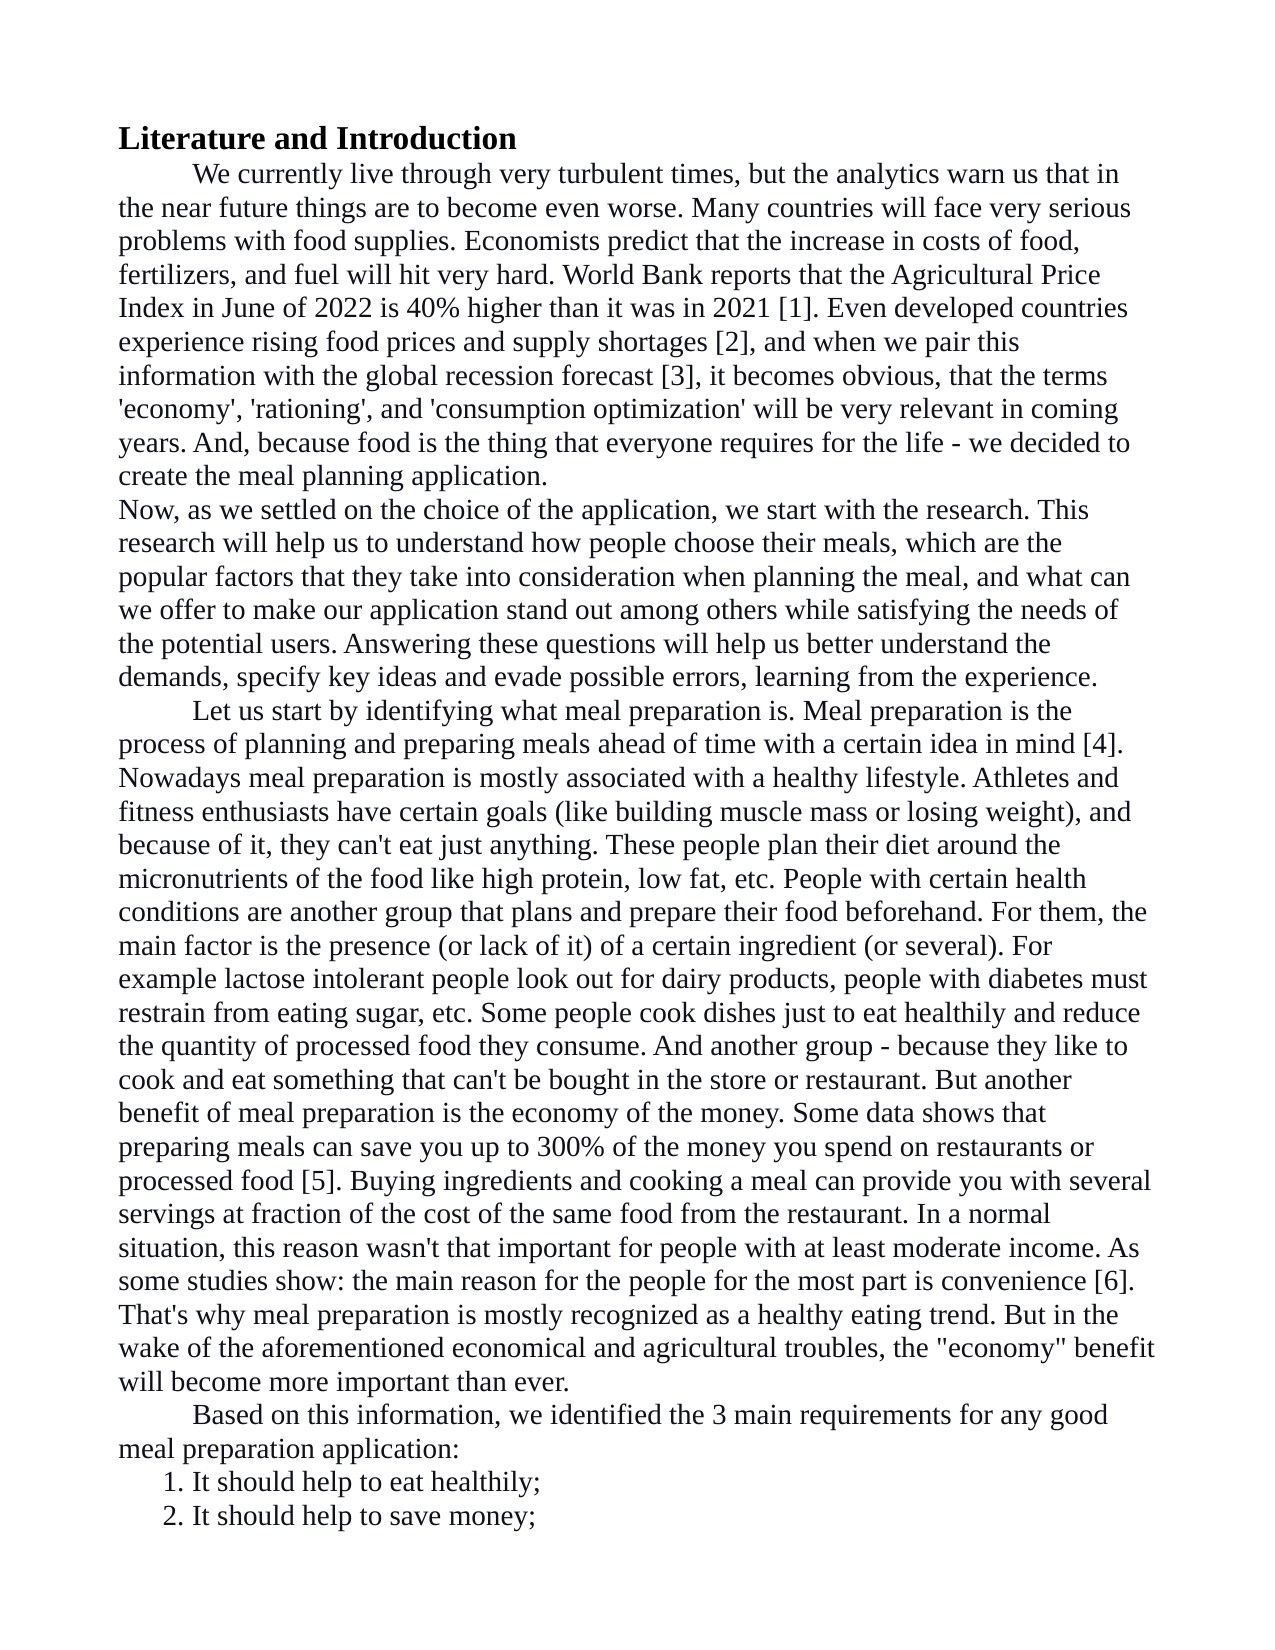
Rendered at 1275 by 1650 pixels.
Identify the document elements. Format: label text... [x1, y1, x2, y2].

text Now, as we settled on the choice of the application, we start with the research. This research will help us to understand how people choose their meals, which are the popular factors that they take into consideration when planning the meal, and what can we offer to make our application stand out among others while satisfying the needs of the potential users. Answering these questions will help us better understand the demands, specify key ideas and evade possible errors, learning from the experience. [118, 492, 1157, 693]
text We currently live through very turbulent times, but the analytics warn us that in the near future things are to become even worse. Many countries will face very serious problems with food supplies. Economists predict that the increase in costs of food, fertilizers, and fuel will hit very hard. World Bank reports that the Agricultural Price Index in June of 2022 is 40% higher than it was in 2021 [1]. Even developed countries experience rising food prices and supply shortages [2], and when we pair this information with the global recession forecast [3], it becomes obvious, that the terms 'economy', 'rationing', and 'consumption optimization' will be very relevant in coming years. And, because food is the thing that everyone requires for the life - we decided to create the meal planning application. [118, 156, 1157, 492]
list It should help to save money; [162, 1498, 1157, 1532]
list It should help to eat healthily; [162, 1464, 1157, 1498]
text Based on this information, we identified the 3 main requirements for any good meal preparation application: [118, 1397, 1157, 1464]
text Literature and Introduction [118, 118, 1157, 156]
text Let us start by identifying what meal preparation is. Meal preparation is the process of planning and preparing meals ahead of time with a certain idea in mind [4]. Nowadays meal preparation is mostly associated with a healthy lifestyle. Athletes and fitness enthusiasts have certain goals (like building muscle mass or losing weight), and because of it, they can't eat just anything. These people plan their diet around the micronutrients of the food like high protein, low fat, etc. People with certain health conditions are another group that plans and prepare their food beforehand. For them, the main factor is the presence (or lack of it) of a certain ingredient (or several). For example lactose intolerant people look out for dairy products, people with diabetes must restrain from eating sugar, etc. Some people cook dishes just to eat healthily and reduce the quantity of processed food they consume. And another group - because they like to cook and eat something that can't be bought in the store or restaurant. But another benefit of meal preparation is the economy of the money. Some data shows that preparing meals can save you up to 300% of the money you spend on restaurants or processed food [5]. Buying ingredients and cooking a meal can provide you with several servings at fraction of the cost of the same food from the restaurant. In a normal situation, this reason wasn't that important for people with at least moderate income. As some studies show: the main reason for the people for the most part is convenience [6]. That's why meal preparation is mostly recognized as a healthy eating trend. But in the wake of the aforementioned economical and agricultural troubles, the "economy" benefit will become more important than ever. [118, 693, 1157, 1397]
